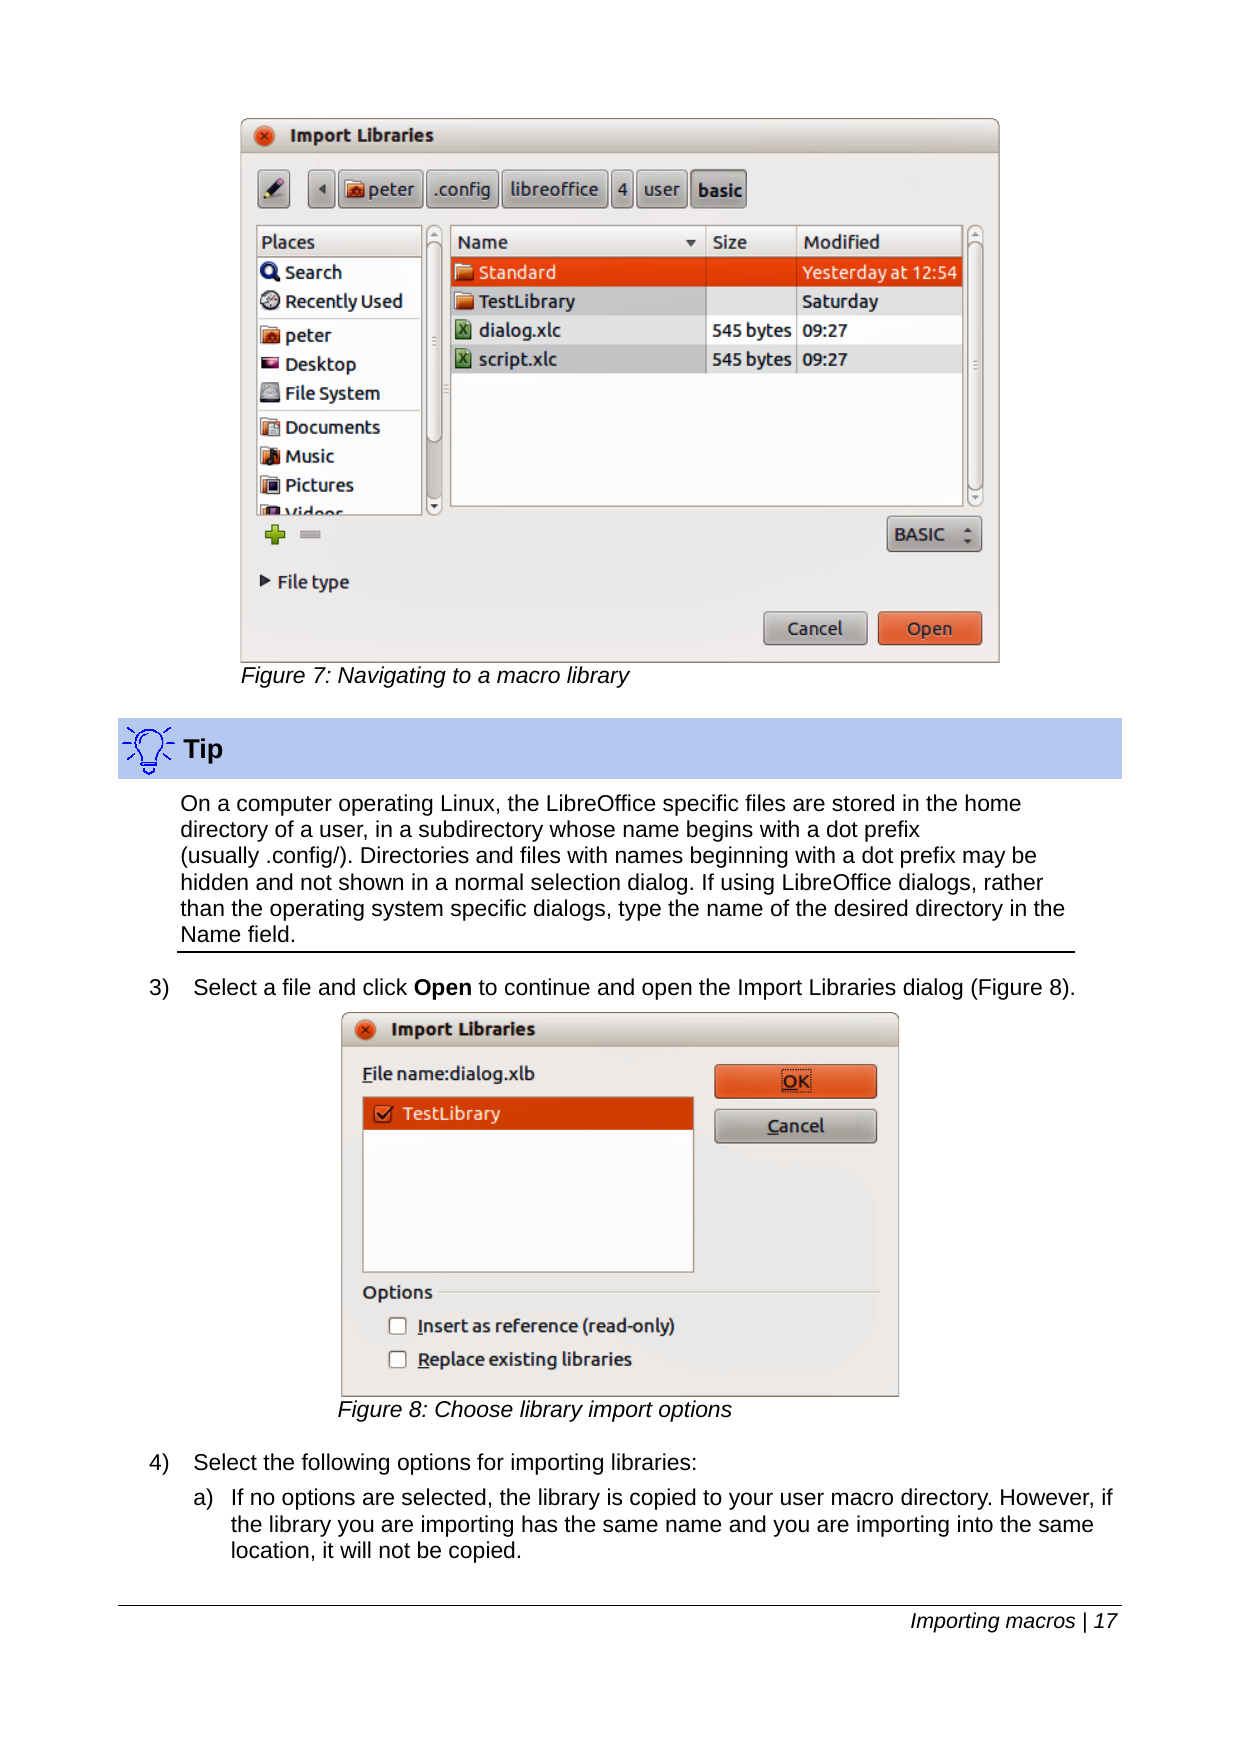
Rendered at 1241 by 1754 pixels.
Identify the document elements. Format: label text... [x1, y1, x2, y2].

picture [341, 1012, 900, 1397]
list If no options are selected, the library is copied to your user macro directory. However, if the library you are importing has the same name and you are importing into the same location, it will not be copied. [193, 1484, 1122, 1563]
text Figure 8: Choose library import options [337, 1012, 903, 1422]
text On a computer operating Linux, the LibreOffice specific files are stored in the home directory of a user, in a subdirectory whose name begins with a dot prefix (usually .config/). Directories and files with names beginning with a dot prefix may be hidden and not shown in a normal selection dialog. If using LibreOffice dialogs, rather than the operating system specific dialogs, type the name of the desired directory in the Name field. [177, 787, 1075, 951]
list Select a file and click Open to continue and open the Import Libraries dialog (Figure 8). [169, 974, 1122, 1000]
picture [240, 118, 1000, 663]
subtitle Tip [118, 718, 1122, 779]
list Select the following options for importing libraries: [169, 1449, 1122, 1475]
picture [119, 719, 179, 779]
text Figure 7: Navigating to a macro library [241, 663, 1000, 689]
